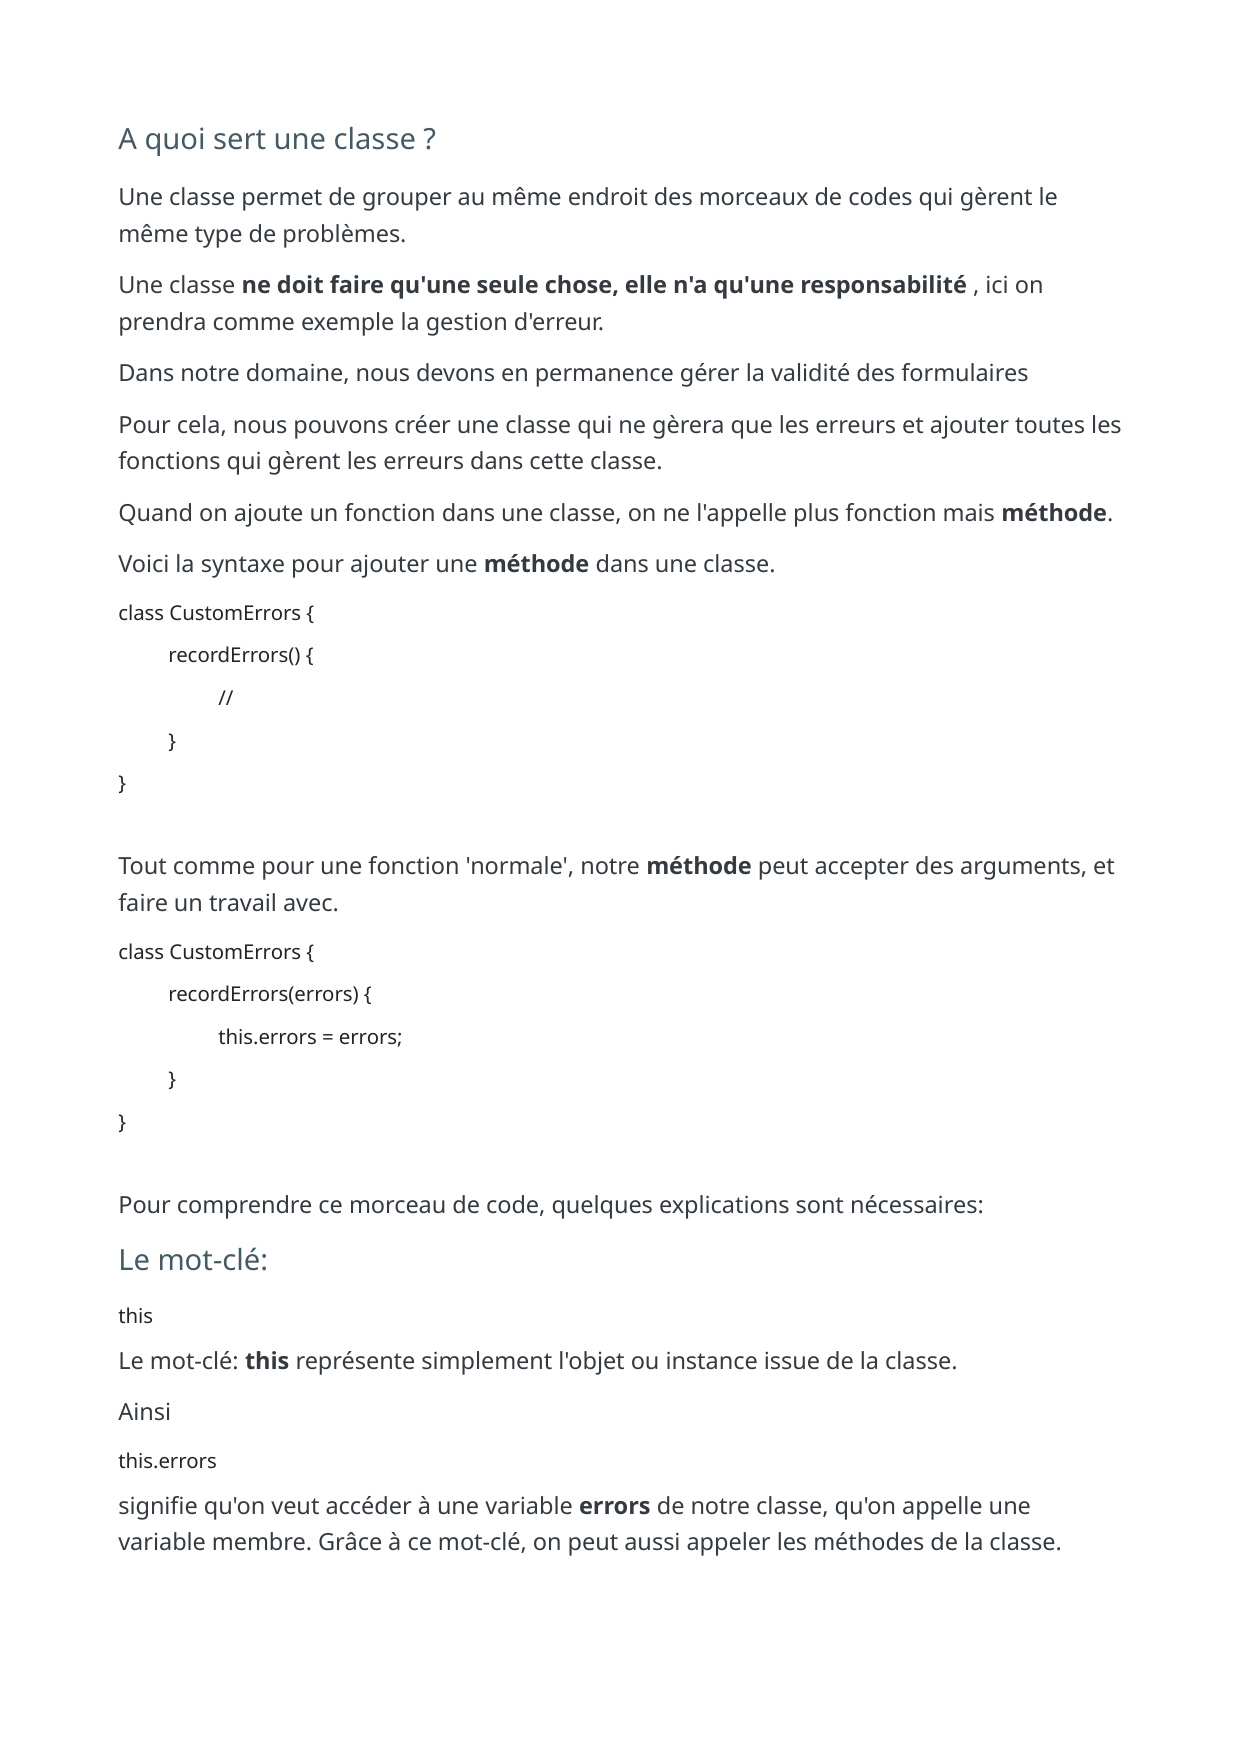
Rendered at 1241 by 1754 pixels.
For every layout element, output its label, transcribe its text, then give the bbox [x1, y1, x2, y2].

text Une classe permet de grouper au même endroit des morceaux de codes qui gèrent le même type de problèmes. [118, 180, 1122, 249]
text Voici la syntaxe pour ajouter une méthode dans une classe. [118, 547, 1122, 579]
text } [118, 1108, 1122, 1135]
text signifie qu'on veut accéder à une variable errors de notre classe, qu'on appelle une variable membre. Grâce à ce mot-clé, on peut aussi appeler les méthodes de la classe. [118, 1489, 1122, 1558]
text } [118, 1065, 1122, 1093]
text } [118, 769, 1122, 797]
text recordErrors(errors) { [118, 980, 1122, 1008]
text Ainsi [118, 1395, 1122, 1427]
text recordErrors() { [118, 641, 1122, 669]
text // [118, 684, 1122, 712]
text } [118, 726, 1122, 754]
text class CustomErrors { [118, 937, 1122, 965]
text Dans notre domaine, nous devons en permanence gérer la validité des formulaires [118, 357, 1122, 388]
text class CustomErrors { [118, 599, 1122, 626]
text Une classe ne doit faire qu'une seule chose, elle n'a qu'une responsabilité , ici on prendra comme exemple la gestion d'erreur. [118, 268, 1122, 337]
subtitle Le mot-clé: [118, 1239, 1122, 1279]
text Tout comme pour une fonction 'normale', notre méthode peut accepter des arguments, et faire un travail avec. [118, 849, 1122, 918]
text this [118, 1302, 1122, 1329]
text this.errors = errors; [118, 1022, 1122, 1050]
text Pour comprendre ce morceau de code, quelques explications sont nécessaires: [118, 1188, 1122, 1220]
text Pour cela, nous pouvons créer une classe qui ne gèrera que les erreurs et ajouter toutes les fonctions qui gèrent les erreurs dans cette classe. [118, 408, 1122, 477]
text Le mot-clé: this représente simplement l'objet ou instance issue de la classe. [118, 1344, 1122, 1376]
text Quand on ajoute un fonction dans une classe, on ne l'appelle plus fonction mais méthode. [118, 496, 1122, 528]
text this.errors [118, 1447, 1122, 1474]
subtitle A quoi sert une classe ? [118, 118, 1122, 158]
